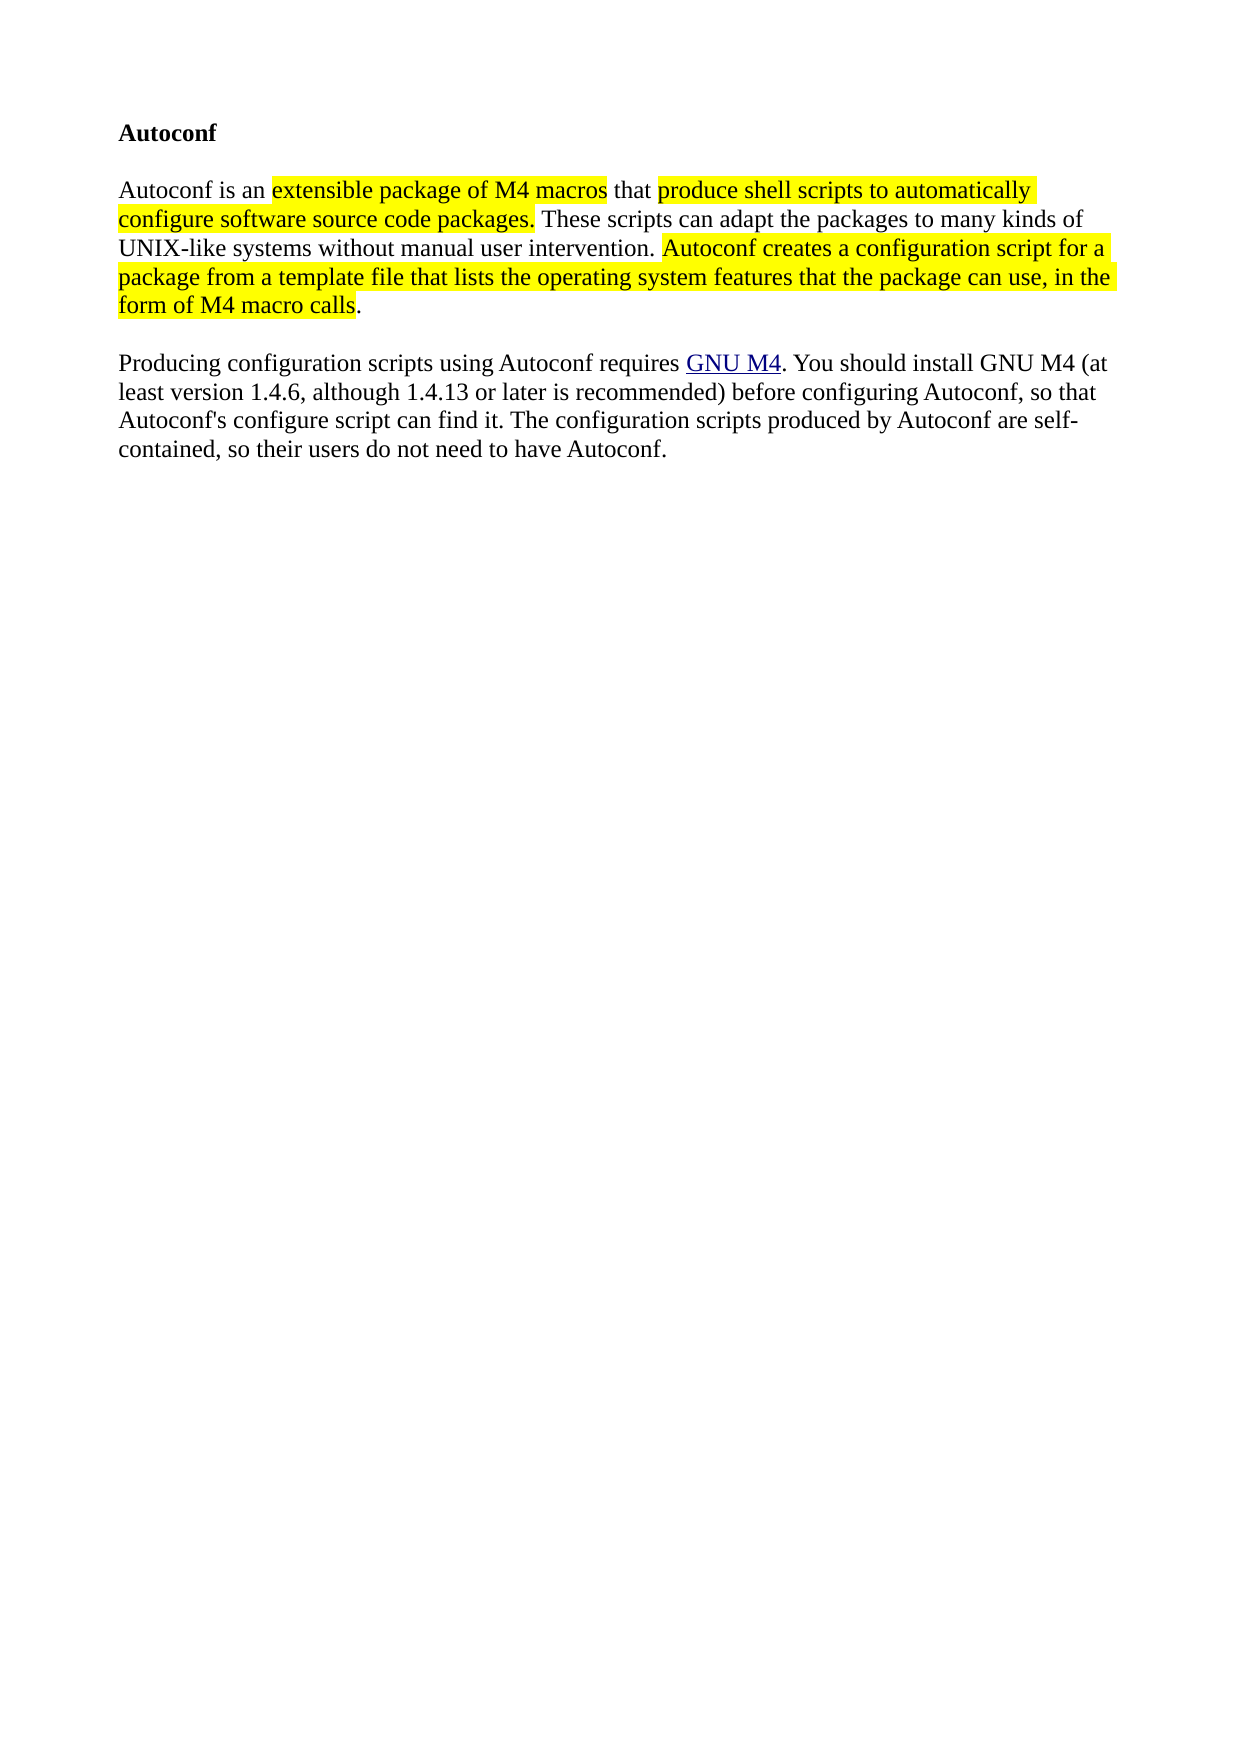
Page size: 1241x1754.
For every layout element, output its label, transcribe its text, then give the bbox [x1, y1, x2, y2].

text Autoconf is an extensible package of M4 macros that produce shell scripts to automatically configure software source code packages. These scripts can adapt the packages to many kinds of UNIX-like systems without manual user intervention. Autoconf creates a configuration script for a package from a template file that lists the operating system features that the package can use, in the form of M4 macro calls. [118, 176, 1122, 319]
text Autoconf [118, 118, 1122, 147]
text Producing configuration scripts using Autoconf requires GNU M4. You should install GNU M4 (at least version 1.4.6, although 1.4.13 or later is recommended) before configuring Autoconf, so that Autoconf's configure script can find it. The configuration scripts produced by Autoconf are self-contained, so their users do not need to have Autoconf. [118, 348, 1122, 463]
